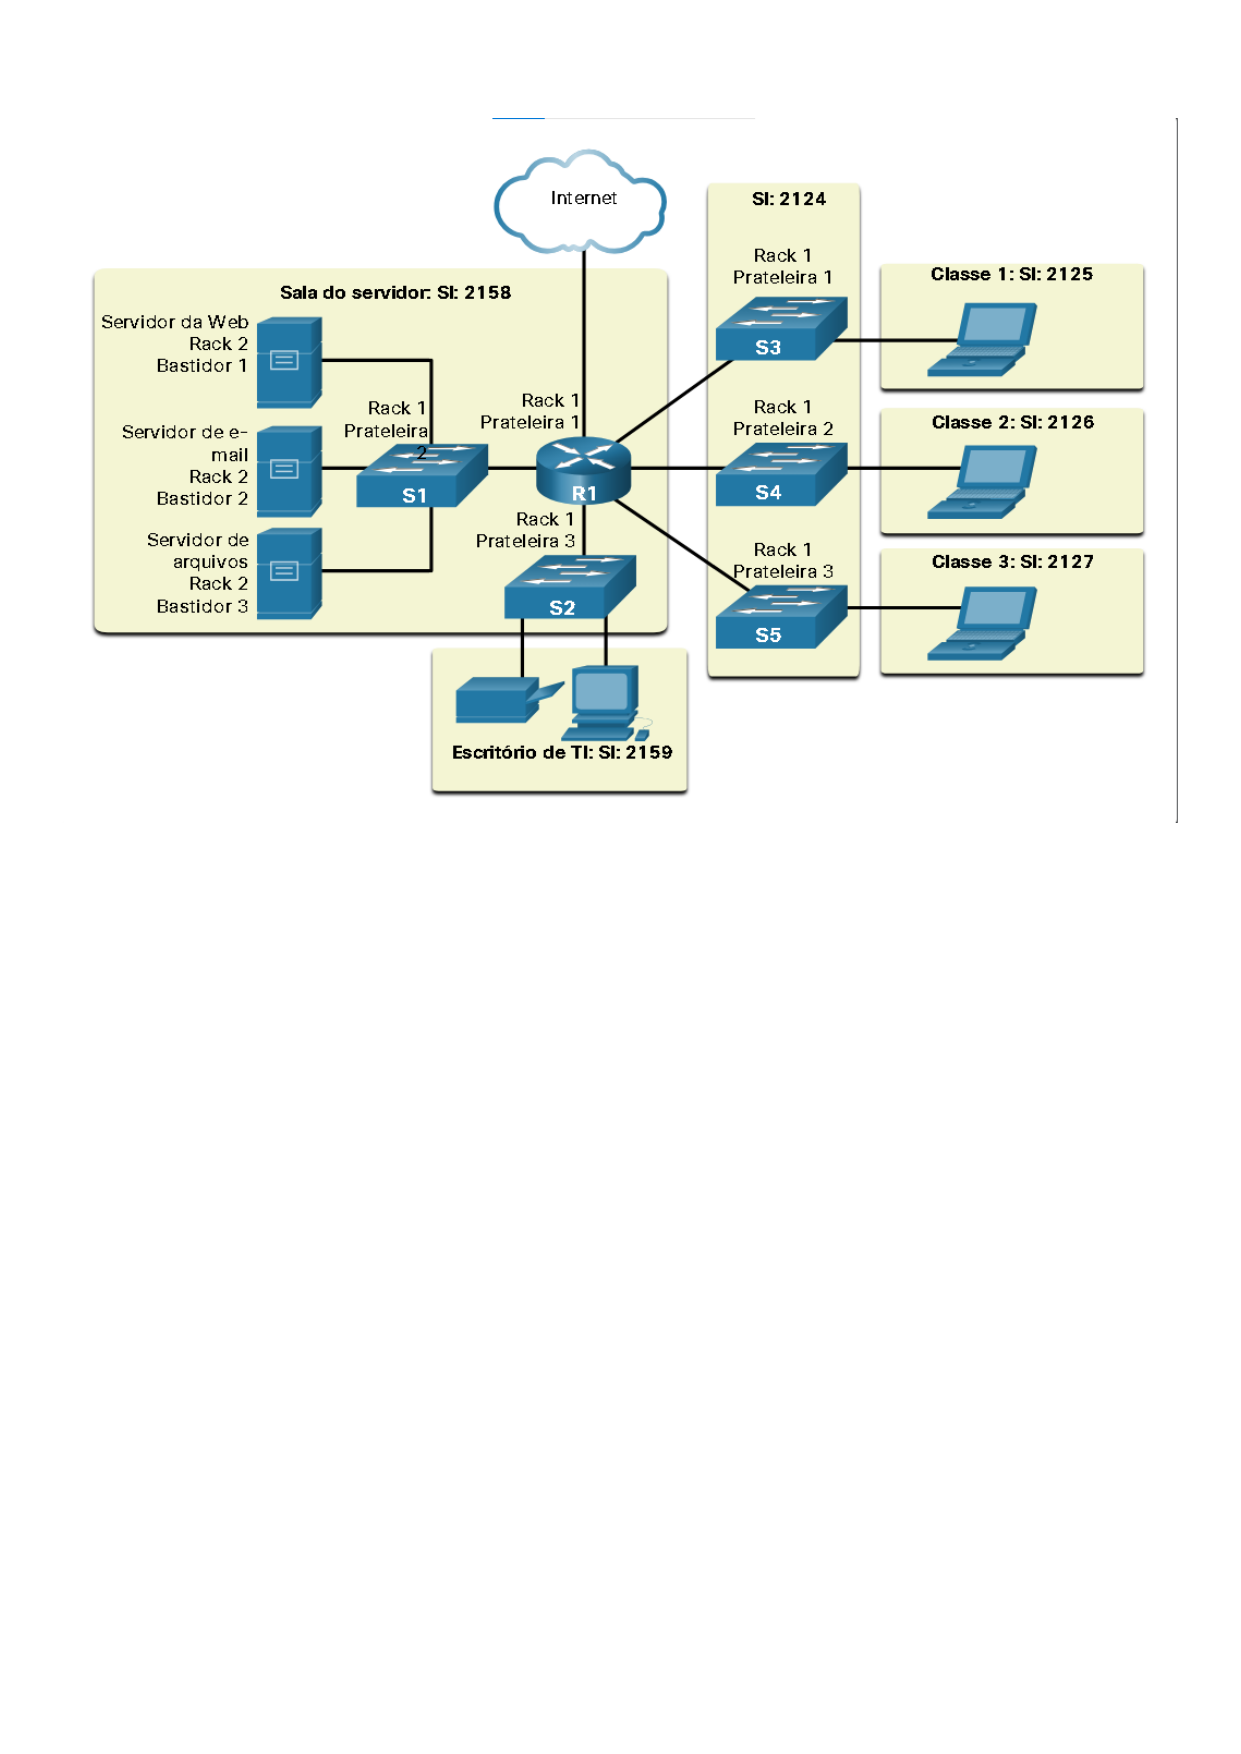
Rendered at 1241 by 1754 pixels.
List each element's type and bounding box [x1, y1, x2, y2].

picture [62, 118, 1178, 823]
